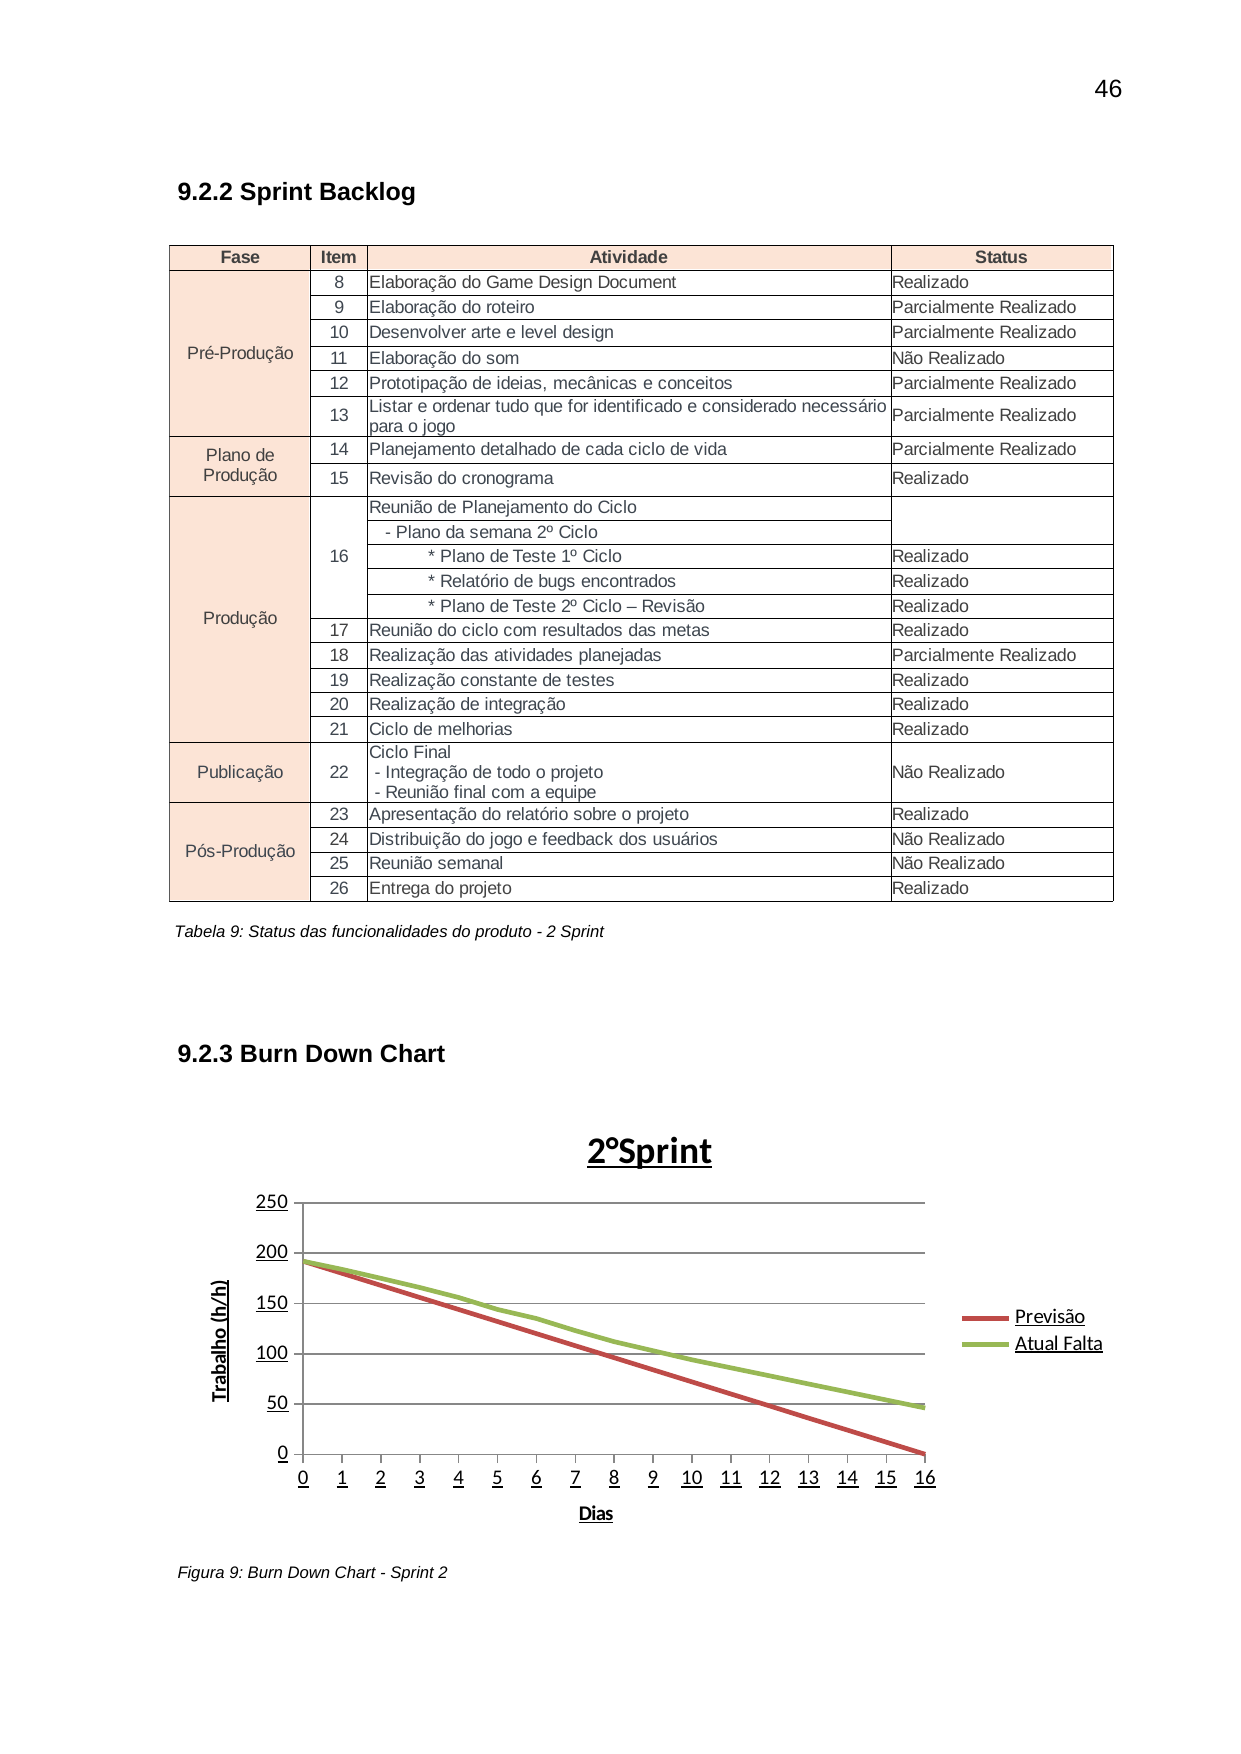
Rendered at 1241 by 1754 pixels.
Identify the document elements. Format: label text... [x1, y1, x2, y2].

subtitle 9.2.2 Sprint Backlog [177, 177, 1122, 206]
text Figura 9: Burn Down Chart - Sprint 2 [177, 1557, 1122, 1582]
subtitle 9.2.3 Burn Down Chart [177, 1039, 1122, 1067]
text Tabela 9: Status das funcionalidades do produto - 2 Sprint [169, 922, 1130, 941]
